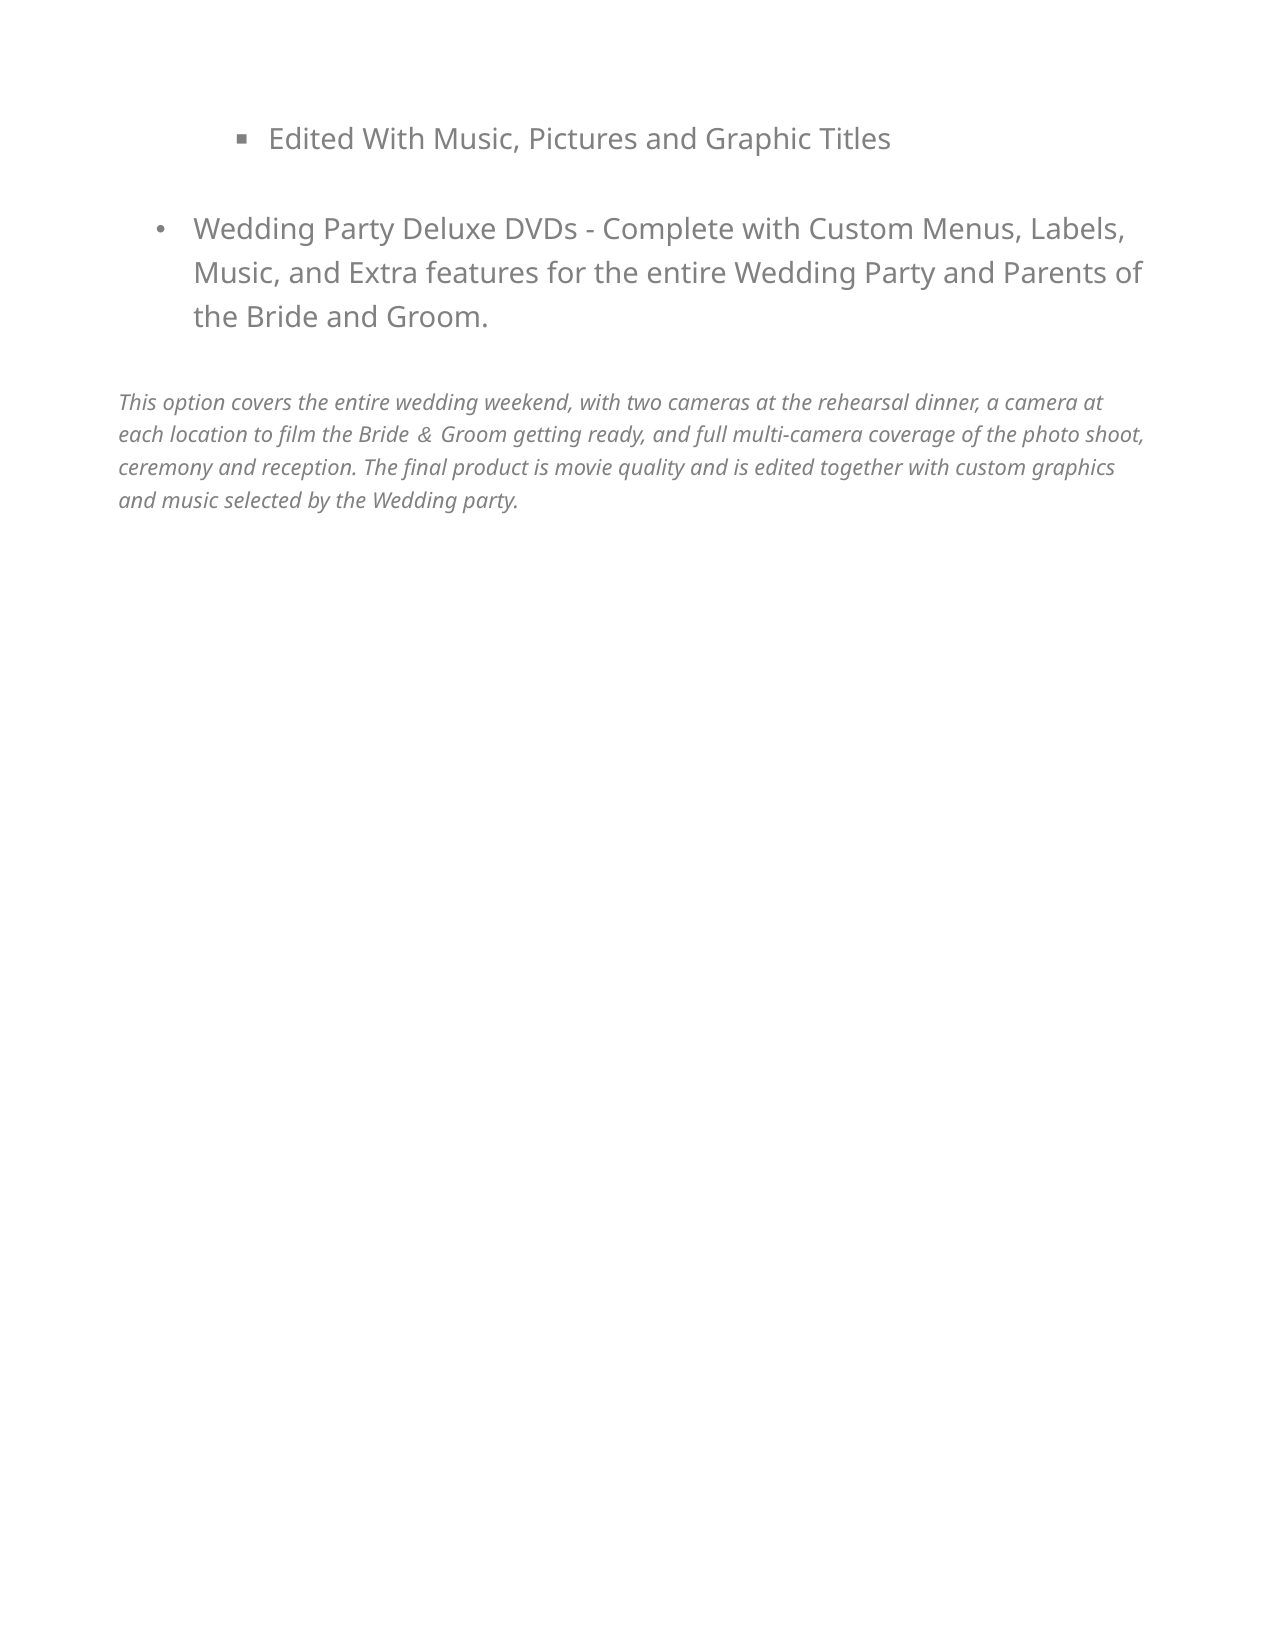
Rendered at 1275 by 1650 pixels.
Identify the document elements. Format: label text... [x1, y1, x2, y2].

subtitle This option covers the entire wedding weekend, with two cameras at the rehearsal dinner, a camera at each location to film the Bride & Groom getting ready, and full multi-camera coverage of the photo shoot, ceremony and reception. The final product is movie quality and is edited together with custom graphics and music selected by the Wedding party. [118, 386, 1157, 514]
subtitle Edited With Music, Pictures and Graphic Titles [231, 118, 1157, 158]
subtitle Wedding Party Deluxe DVDs - Complete with Custom Menus, Labels, Music, and Extra features for the entire Wedding Party and Parents of the Bride and Groom. [156, 209, 1157, 336]
